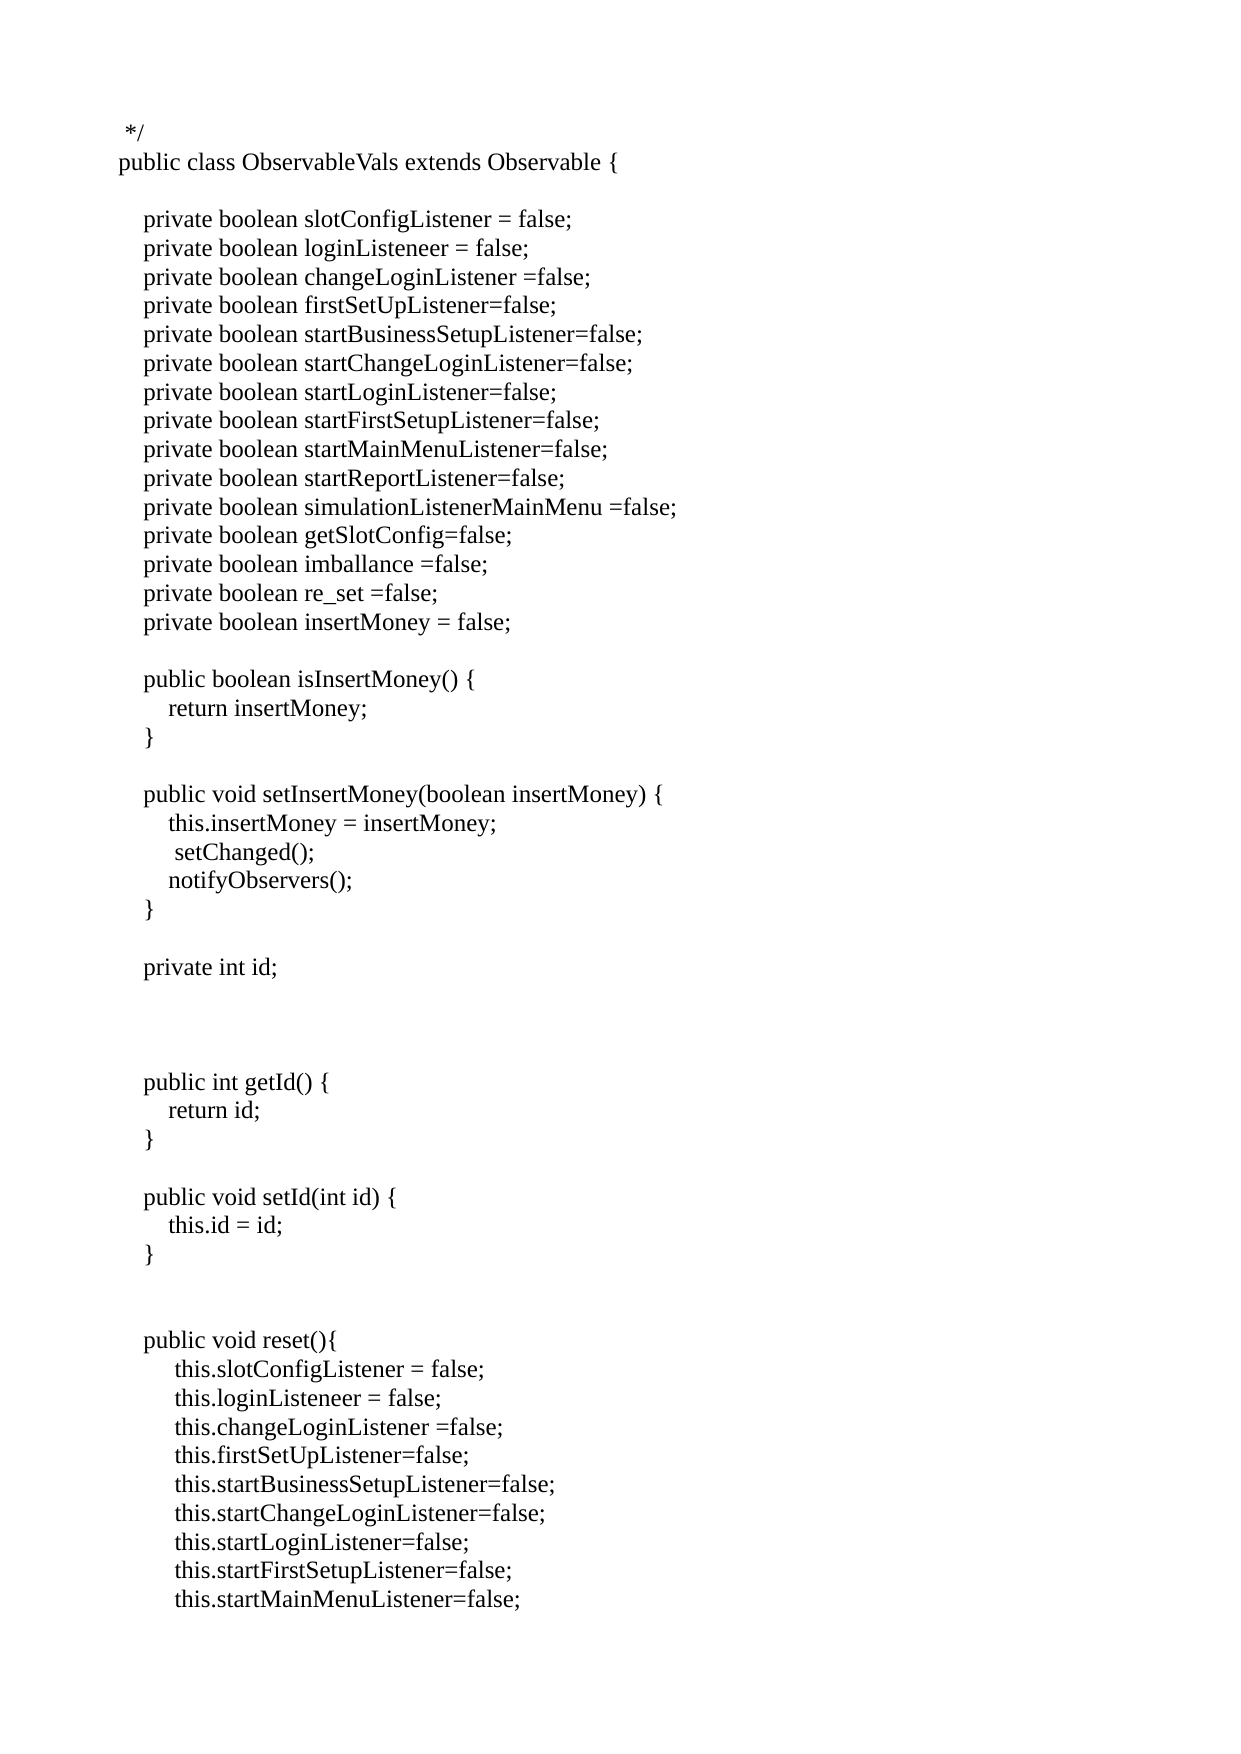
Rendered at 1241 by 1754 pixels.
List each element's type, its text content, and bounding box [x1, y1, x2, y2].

text private boolean re_set =false; [118, 578, 1122, 607]
text */ [118, 118, 1122, 147]
text } [118, 1124, 1122, 1153]
text this.startMainMenuListener=false; [118, 1584, 1122, 1613]
text private boolean imballance =false; [118, 549, 1122, 578]
text } [118, 1239, 1122, 1268]
text private boolean getSlotConfig=false; [118, 521, 1122, 549]
text this.id = id; [118, 1211, 1122, 1239]
text } [118, 722, 1122, 751]
text } [118, 894, 1122, 923]
text private boolean startBusinessSetupListener=false; [118, 319, 1122, 348]
text return id; [118, 1096, 1122, 1124]
text private boolean startChangeLoginListener=false; [118, 348, 1122, 377]
text private boolean startMainMenuListener=false; [118, 434, 1122, 463]
text public class ObservableVals extends Observable { [118, 147, 1122, 176]
text private boolean startLoginListener=false; [118, 377, 1122, 406]
text this.startLoginListener=false; [118, 1527, 1122, 1556]
text private boolean simulationListenerMainMenu =false; [118, 492, 1122, 521]
text notifyObservers(); [118, 866, 1122, 894]
text this.startChangeLoginListener=false; [118, 1498, 1122, 1527]
text return insertMoney; [118, 693, 1122, 722]
text private boolean changeLoginListener =false; [118, 262, 1122, 291]
text private boolean firstSetUpListener=false; [118, 291, 1122, 319]
text public void setId(int id) { [118, 1182, 1122, 1211]
text private boolean insertMoney = false; [118, 607, 1122, 636]
text this.loginListeneer = false; [118, 1383, 1122, 1412]
text this.firstSetUpListener=false; [118, 1441, 1122, 1469]
text public int getId() { [118, 1067, 1122, 1096]
text private boolean slotConfigListener = false; [118, 204, 1122, 233]
text this.insertMoney = insertMoney; [118, 808, 1122, 837]
text setChanged(); [118, 837, 1122, 866]
text public void setInsertMoney(boolean insertMoney) { [118, 779, 1122, 808]
text private boolean startReportListener=false; [118, 463, 1122, 492]
text private int id; [118, 952, 1122, 981]
text private boolean loginListeneer = false; [118, 233, 1122, 262]
text private boolean startFirstSetupListener=false; [118, 406, 1122, 434]
text this.changeLoginListener =false; [118, 1412, 1122, 1441]
text this.startFirstSetupListener=false; [118, 1556, 1122, 1584]
text public boolean isInsertMoney() { [118, 664, 1122, 693]
text this.slotConfigListener = false; [118, 1354, 1122, 1383]
text public void reset(){ [118, 1326, 1122, 1354]
text this.startBusinessSetupListener=false; [118, 1469, 1122, 1498]
